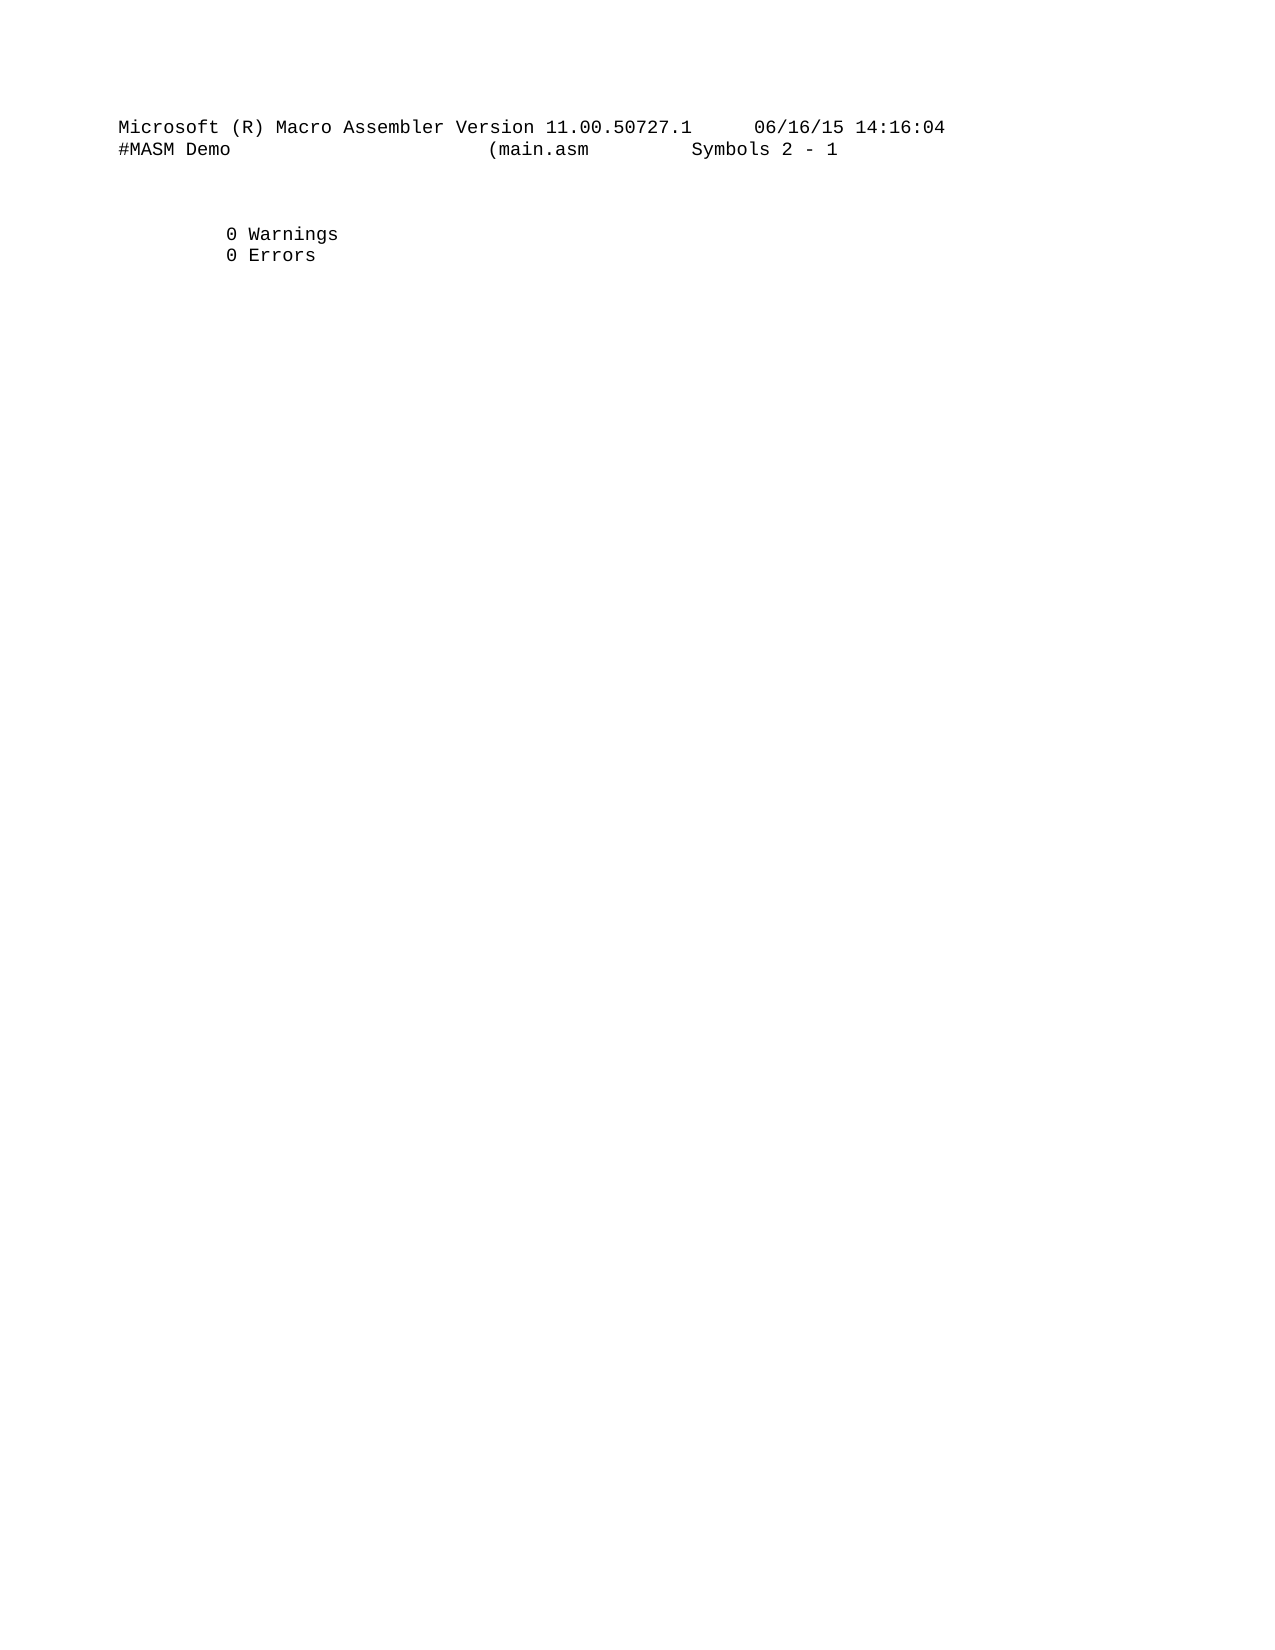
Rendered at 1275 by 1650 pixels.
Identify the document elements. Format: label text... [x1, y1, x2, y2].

text Microsoft (R) Macro Assembler Version 11.00.50727.1 06/16/15 14:16:04 [118, 118, 1157, 139]
text 0 Errors [118, 246, 1157, 267]
text 0 Warnings [118, 224, 1157, 246]
text #MASM Demo (main.asm Symbols 2 - 1 [118, 139, 1157, 161]
